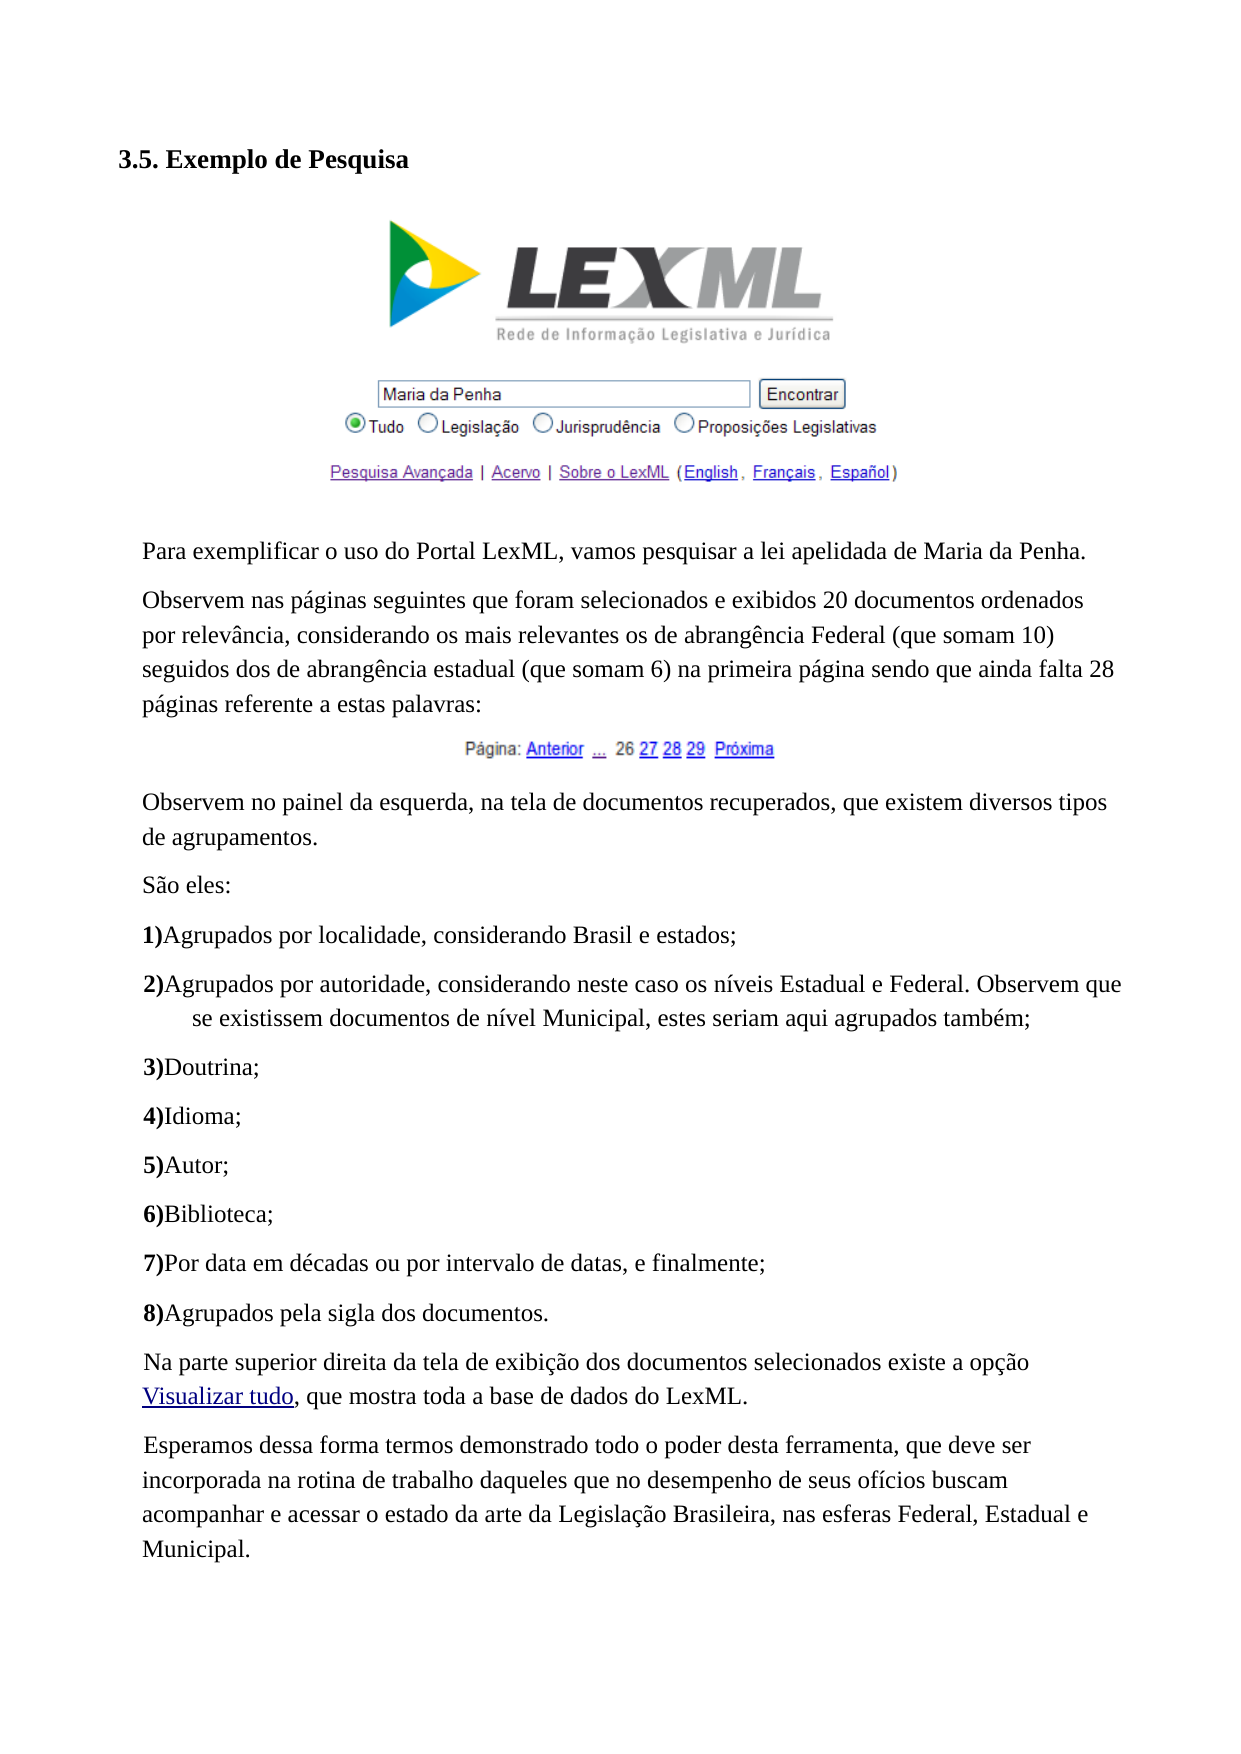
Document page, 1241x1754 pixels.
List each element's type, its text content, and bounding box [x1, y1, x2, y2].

list Agrupados por localidade, considerando Brasil e estados; [142, 920, 1122, 948]
picture [456, 738, 784, 767]
text Na parte superior direita da tela de exibição dos documentos selecionados existe a opção Visualizar tudo, que mostra toda a base de dados do LexML. [142, 1347, 1122, 1410]
text Para exemplificar o uso do Portal LexML, vamos pesquisar a lei apelidada de Maria da Penha. [142, 187, 1122, 565]
list Doutrina; [143, 1052, 1122, 1081]
list Por data em décadas ou por intervalo de datas, e finalmente; [143, 1248, 1122, 1277]
text São eles: [142, 871, 1122, 899]
list Agrupados por autoridade, considerando neste caso os níveis Estadual e Federal. Observem que se existissem documentos de nível Municipal, estes seriam aqui agrupados também; [143, 969, 1122, 1032]
text Observem no painel da esquerda, na tela de documentos recuperados, que existem diversos tipos de agrupamentos. [142, 787, 1122, 850]
list Idioma; [143, 1101, 1122, 1130]
picture [273, 200, 967, 518]
subtitle 3.5. Exemplo de Pesquisa [118, 143, 1122, 174]
list Biblioteca; [143, 1199, 1122, 1228]
list Agrupados pela sigla dos documentos. [143, 1298, 1122, 1326]
list Autor; [143, 1150, 1122, 1179]
text Esperamos dessa forma termos demonstrado todo o poder desta ferramenta, que deve ser incorporada na rotina de trabalho daqueles que no desempenho de seus ofícios buscam acompanhar e acessar o estado da arte da Legislação Brasileira, nas esferas Federal, Estadual e Municipal. [142, 1430, 1122, 1562]
text Observem nas páginas seguintes que foram selecionados e exibidos 20 documentos ordenados por relevância, considerando os mais relevantes os de abrangência Federal (que somam 10) seguidos dos de abrangência estadual (que somam 6) na primeira página sendo que ainda falta 28 páginas referente a estas palavras: [142, 586, 1122, 718]
